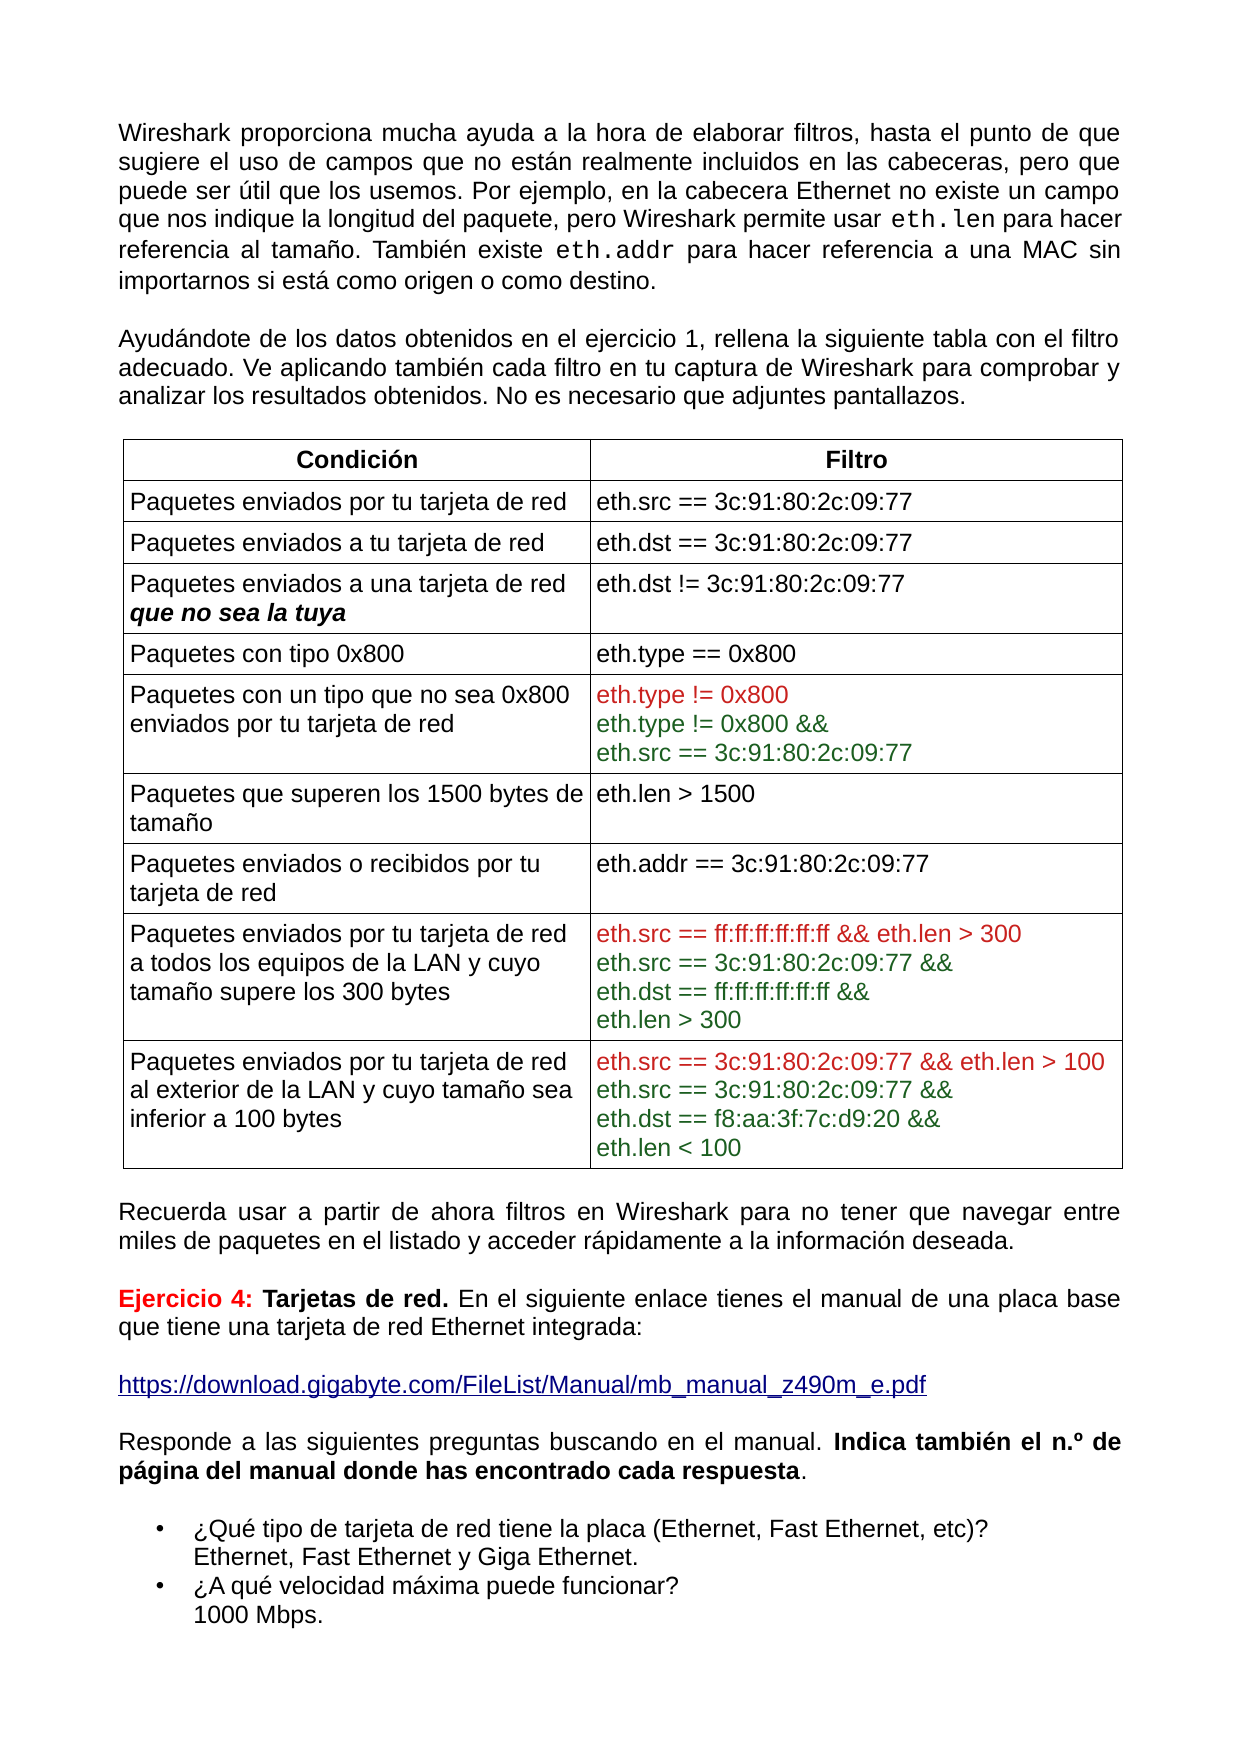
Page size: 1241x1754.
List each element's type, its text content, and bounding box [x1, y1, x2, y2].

text https://download.gigabyte.com/FileList/Manual/mb_manual_z490m_e.pdf [118, 1370, 1122, 1398]
table_cell eth.dst == 3c:91:80:2c:09:77 [591, 522, 1122, 562]
table_cell Paquetes con tipo 0x800 [124, 634, 590, 674]
table_cell Paquetes que superen los 1500 bytes de tamaño [124, 774, 590, 842]
text Ayudándote de los datos obtenidos en el ejercicio 1, rellena la siguiente tabla con el filtro adecuado. Ve aplicando también cada filtro en tu captura de Wireshark para comprobar y analizar los resultados obtenidos. No es necesario que adjuntes pantallazos. [118, 324, 1122, 410]
table_cell Paquetes enviados a una tarjeta de red que no sea la tuya [124, 564, 590, 632]
table_cell Paquetes con un tipo que no sea 0x800 enviados por tu tarjeta de red [124, 675, 590, 772]
table_cell eth.src == 3c:91:80:2c:09:77 [591, 481, 1122, 521]
table_cell eth.type != 0x800 eth.type != 0x800 && eth.src == 3c:91:80:2c:09:77 [591, 675, 1122, 772]
table_header Filtro [591, 440, 1122, 480]
table_cell eth.src == ff:ff:ff:ff:ff:ff && eth.len > 300 eth.src == 3c:91:80:2c:09:77 && eth.dst == ff:ff:ff:ff:ff:ff && eth.len > 300 [591, 914, 1122, 1040]
table_cell Paquetes enviados por tu tarjeta de red al exterior de la LAN y cuyo tamaño sea inferior a 100 bytes [124, 1041, 590, 1167]
list Ethernet, Fast Ethernet y Giga Ethernet. [156, 1542, 1122, 1571]
table_cell eth.type == 0x800 [591, 634, 1122, 674]
table_cell Paquetes enviados por tu tarjeta de red [124, 481, 590, 521]
table_cell eth.src == 3c:91:80:2c:09:77 && eth.len > 100 eth.src == 3c:91:80:2c:09:77 && eth.dst == f8:aa:3f:7c:d9:20 && eth.len < 100 [591, 1041, 1122, 1167]
list 1000 Mbps. [156, 1600, 1122, 1629]
table_cell Paquetes enviados a tu tarjeta de red [124, 522, 590, 562]
table_cell eth.dst != 3c:91:80:2c:09:77 [591, 564, 1122, 632]
table_cell Paquetes enviados o recibidos por tu tarjeta de red [124, 844, 590, 912]
table_cell Paquetes enviados por tu tarjeta de red a todos los equipos de la LAN y cuyo tamaño supere los 300 bytes [124, 914, 590, 1040]
table_cell eth.len > 1500 [591, 774, 1122, 842]
text Wireshark proporciona mucha ayuda a la hora de elaborar filtros, hasta el punto de que sugiere el uso de campos que no están realmente incluidos en las cabeceras, pero que puede ser útil que los usemos. Por ejemplo, en la cabecera Ethernet no existe un campo que nos indique la longitud del paquete, pero Wireshark permite usar eth.len para hacer referencia al tamaño. También existe eth.addr para hacer referencia a una MAC sin importarnos si está como origen o como destino. [118, 118, 1122, 295]
table_cell eth.addr == 3c:91:80:2c:09:77 [591, 844, 1122, 912]
text Ejercicio 4: Tarjetas de red. En el siguiente enlace tienes el manual de una placa base que tiene una tarjeta de red Ethernet integrada: [118, 1283, 1122, 1341]
list ¿Qué tipo de tarjeta de red tiene la placa (Ethernet, Fast Ethernet, etc)? [156, 1513, 1122, 1542]
text Responde a las siguientes preguntas buscando en el manual. Indica también el n.º de página del manual donde has encontrado cada respuesta. [118, 1427, 1122, 1485]
list ¿A qué velocidad máxima puede funcionar? [156, 1571, 1122, 1600]
table_header Condición [124, 440, 590, 480]
text Recuerda usar a partir de ahora filtros en Wireshark para no tener que navegar entre miles de paquetes en el listado y acceder rápidamente a la información deseada. [118, 1197, 1122, 1255]
